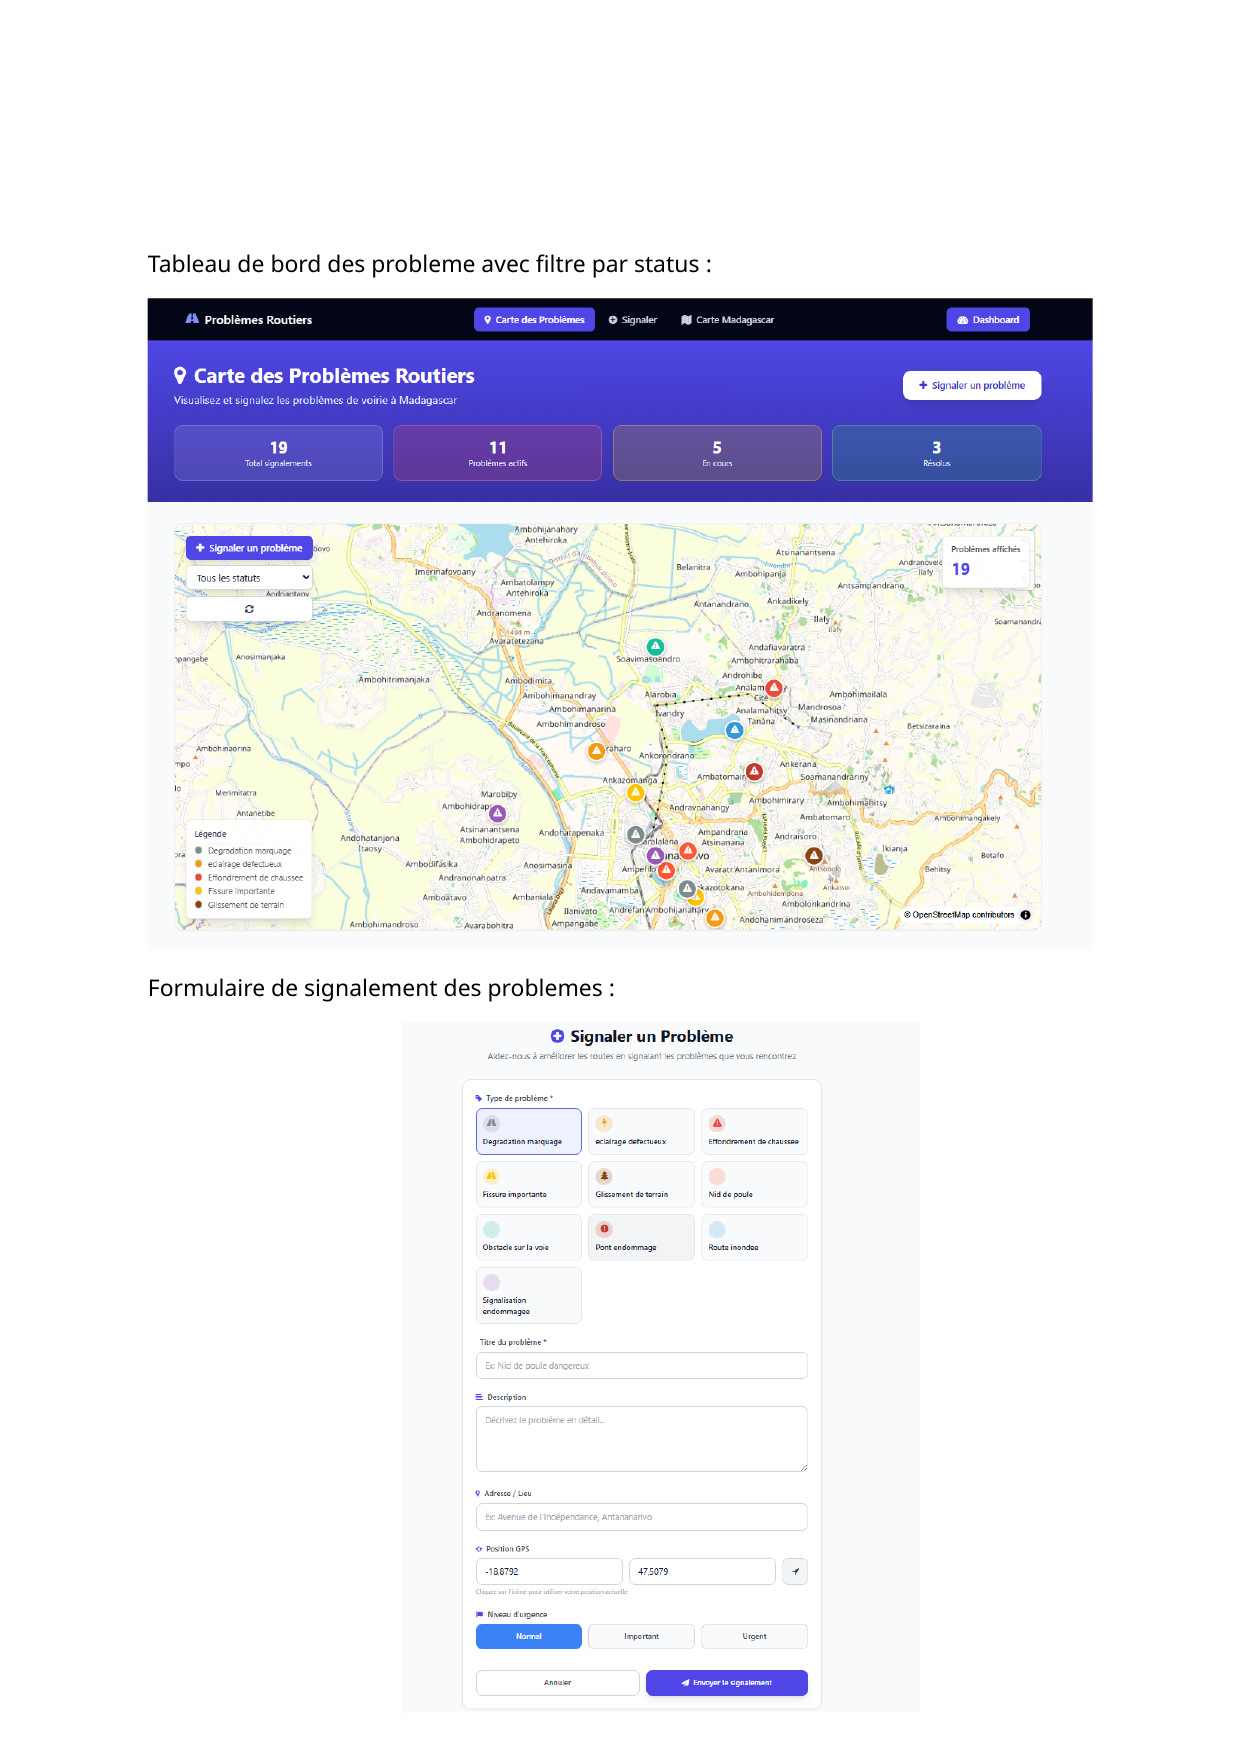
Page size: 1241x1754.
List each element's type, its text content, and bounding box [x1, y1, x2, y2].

text Formulaire de signalement des problemes : [148, 951, 1093, 1003]
picture [402, 1022, 921, 1713]
picture [147, 298, 1093, 951]
text Tableau de bord des probleme avec filtre par status : [148, 248, 1093, 280]
